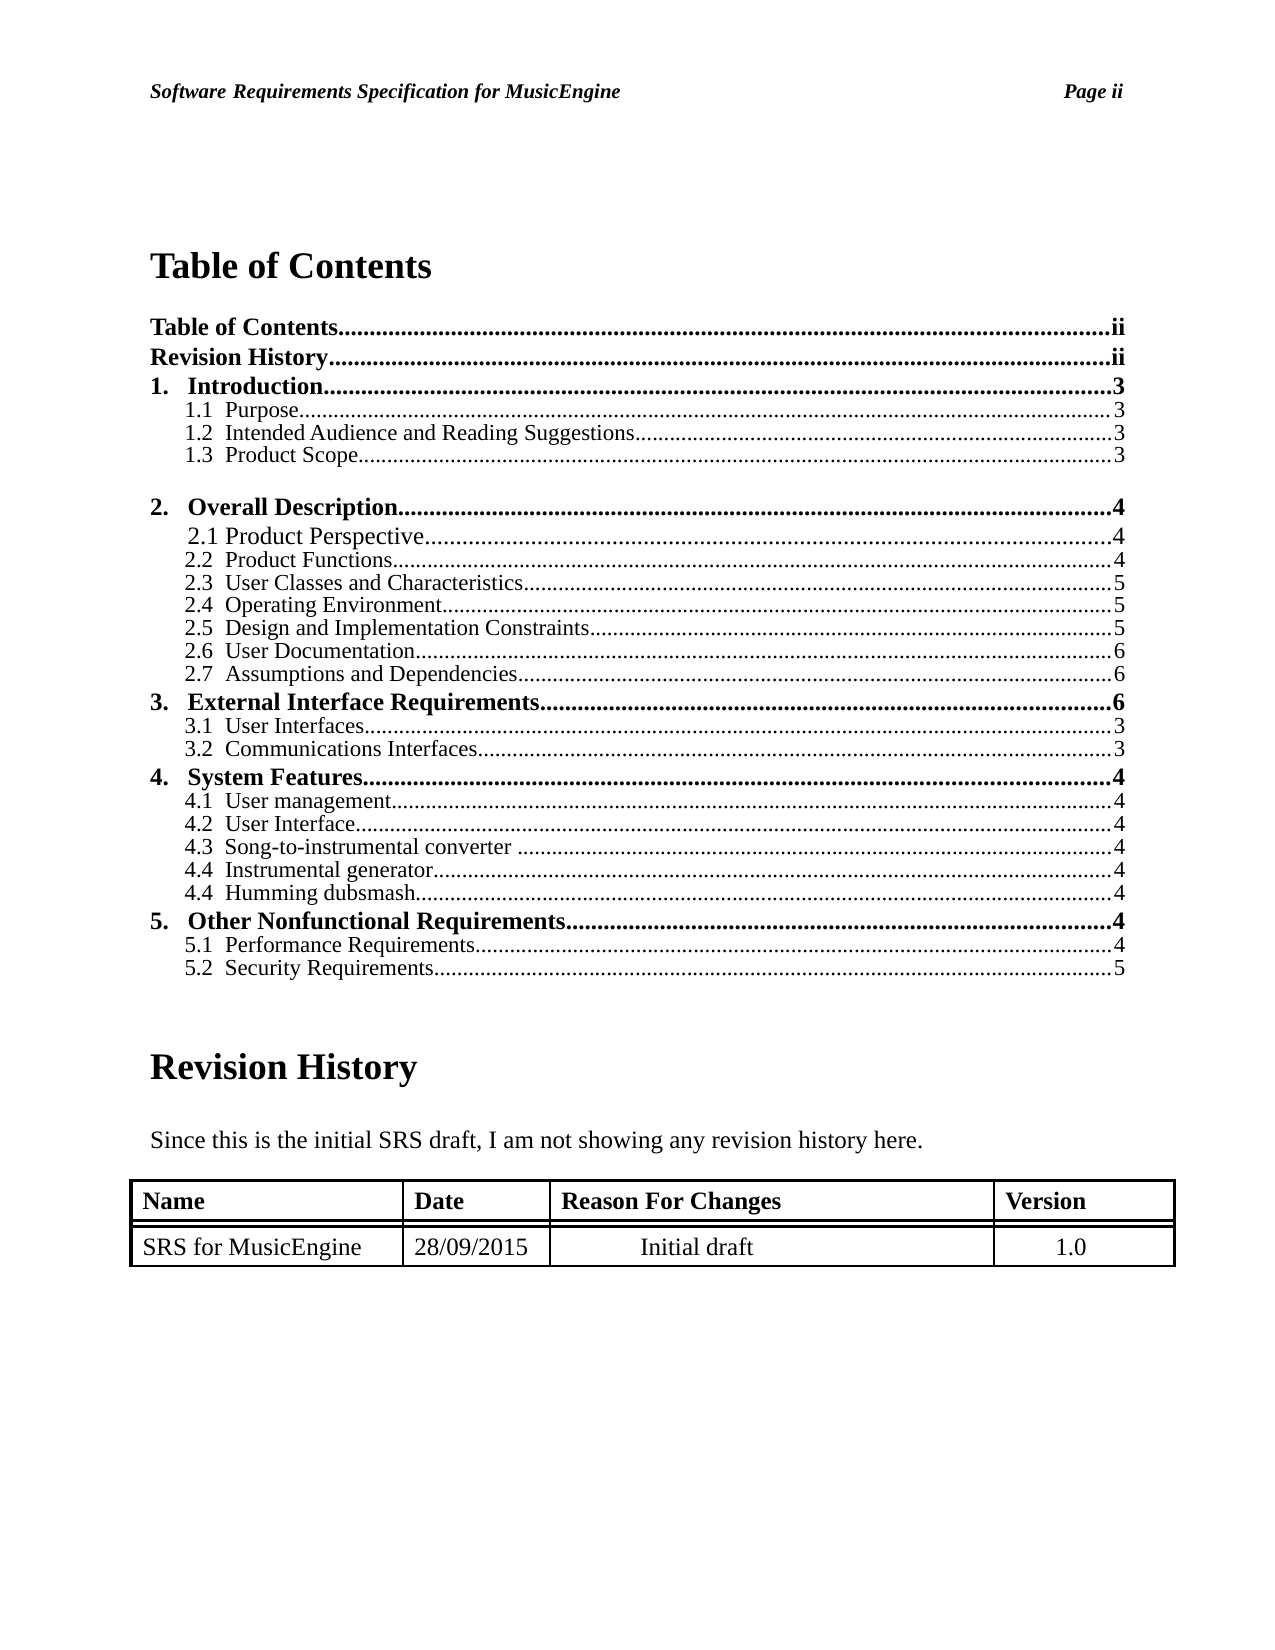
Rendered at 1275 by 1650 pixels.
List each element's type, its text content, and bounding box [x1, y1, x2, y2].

text Revision History [150, 1044, 1125, 1087]
table_cell 28/09/2015 [404, 1228, 549, 1265]
text 5.2 Security Requirements 5 [150, 957, 1125, 980]
table_cell Initial draft [551, 1228, 993, 1265]
table_cell 1.0 [995, 1228, 1173, 1265]
text Revision History ii [150, 347, 1125, 369]
text Since this is the initial SRS draft, I am not showing any revision history here. [150, 1125, 1125, 1153]
text 2.7 Assumptions and Dependencies 6 [150, 663, 1125, 686]
text Table of Contents [150, 243, 1125, 286]
text 4.2 User Interface 4 [150, 813, 1125, 836]
text 4.1 User management 4 [150, 790, 1125, 813]
text 2.4 Operating Environment 5 [150, 594, 1125, 617]
text 4.3 Song-to-instrumental converter 4 [150, 836, 1125, 859]
text 2.2 Product Functions 4 [150, 549, 1125, 572]
text 4.4 Instrumental generator 4 [150, 859, 1125, 882]
table_header Reason For Changes [551, 1182, 993, 1219]
text 5.1 Performance Requirements 4 [150, 934, 1125, 957]
text 5. Other Nonfunctional Requirements 4 [150, 911, 1125, 934]
text 2.6 User Documentation 6 [150, 640, 1125, 663]
text 2.3 User Classes and Characteristics 5 [150, 572, 1125, 594]
text 4.4 Humming dubsmash 4 [150, 882, 1125, 905]
text 1.2 Intended Audience and Reading Suggestions 3 [150, 422, 1125, 444]
text 2.1 Product Perspective 4 [150, 526, 1125, 549]
text 2.5 Design and Implementation Constraints 5 [150, 617, 1125, 640]
table_cell SRS for MusicEngine [133, 1228, 402, 1265]
text 3.1 User Interfaces 3 [150, 715, 1125, 738]
text Table of Contents ii [150, 317, 1125, 340]
text 3.2 Communications Interfaces 3 [150, 738, 1125, 761]
table_header Date [404, 1182, 549, 1219]
table_header Name [133, 1182, 402, 1219]
text 2. Overall Description 4 [150, 497, 1125, 519]
text 1.3 Product Scope 3 [150, 444, 1125, 467]
text 4. System Features 4 [150, 767, 1125, 790]
text 3. External Interface Requirements 6 [150, 692, 1125, 715]
text 1.1 Purpose.............................................................................................................................................. 3 [150, 399, 1125, 422]
text 1. Introduction 3 [150, 376, 1125, 399]
table_header Version [995, 1182, 1173, 1219]
